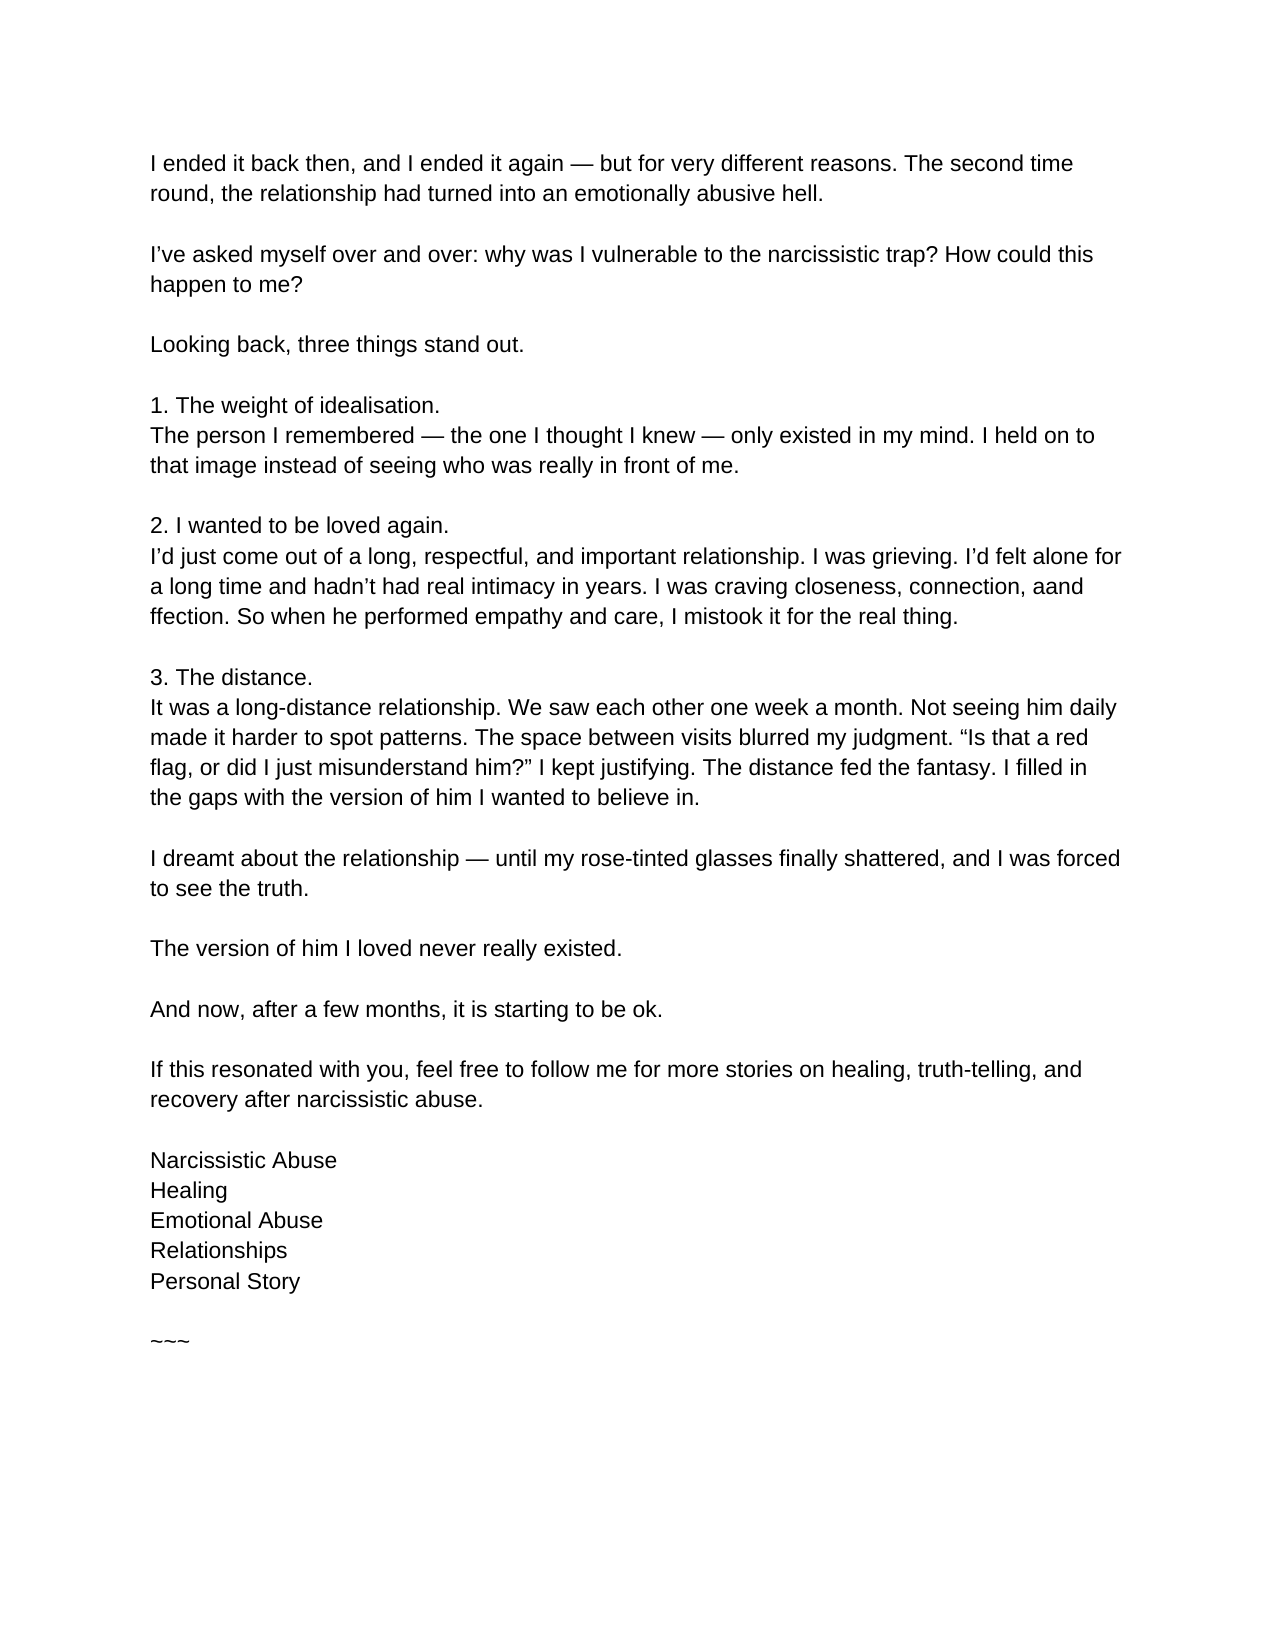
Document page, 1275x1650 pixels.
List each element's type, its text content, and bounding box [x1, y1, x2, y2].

text Looking back, three things stand out. [150, 331, 1125, 358]
text Narcissistic Abuse [150, 1147, 1125, 1173]
text Emotional Abuse [150, 1207, 1125, 1234]
text And now, after a few months, it is starting to be ok. [150, 996, 1125, 1022]
text The person I remembered — the one I thought I knew — only existed in my mind. I held on to that image instead of seeing who was really in front of me. [150, 422, 1125, 478]
text It was a long-distance relationship. We saw each other one week a month. Not seeing him daily made it harder to spot patterns. The space between visits blurred my judgment. “Is that a red flag, or did I just misunderstand him?” I kept justifying. The distance fed the fantasy. I filled in the gaps with the version of him I wanted to believe in. [150, 694, 1125, 811]
text Healing [150, 1177, 1125, 1203]
text The version of him I loved never really existed. [150, 935, 1125, 962]
text 1. The weight of idealisation. [150, 392, 1125, 418]
text If this resonated with you, feel free to follow me for more stories on healing, truth-telling, and recovery after narcissistic abuse. [150, 1056, 1125, 1113]
text Personal Story [150, 1268, 1125, 1294]
text ~~~ [150, 1328, 1125, 1354]
text Relationships [150, 1237, 1125, 1264]
text I ended it back then, and I ended it again — but for very different reasons. The second time round, the relationship had turned into an emotionally abusive hell. [150, 150, 1125, 207]
text I’d just come out of a long, respectful, and important relationship. I was grieving. I’d felt alone for a long time and hadn’t had real intimacy in years. I was craving closeness, connection, aand ffection. So when he performed empathy and care, I mistook it for the real thing. [150, 543, 1125, 629]
text 2. I wanted to be loved again. [150, 512, 1125, 539]
text I’ve asked myself over and over: why was I vulnerable to the narcissistic trap? How could this happen to me? [150, 241, 1125, 297]
text 3. The distance. [150, 663, 1125, 690]
text I dreamt about the relationship — until my rose-tinted glasses finally shattered, and I was forced to see the truth. [150, 845, 1125, 901]
